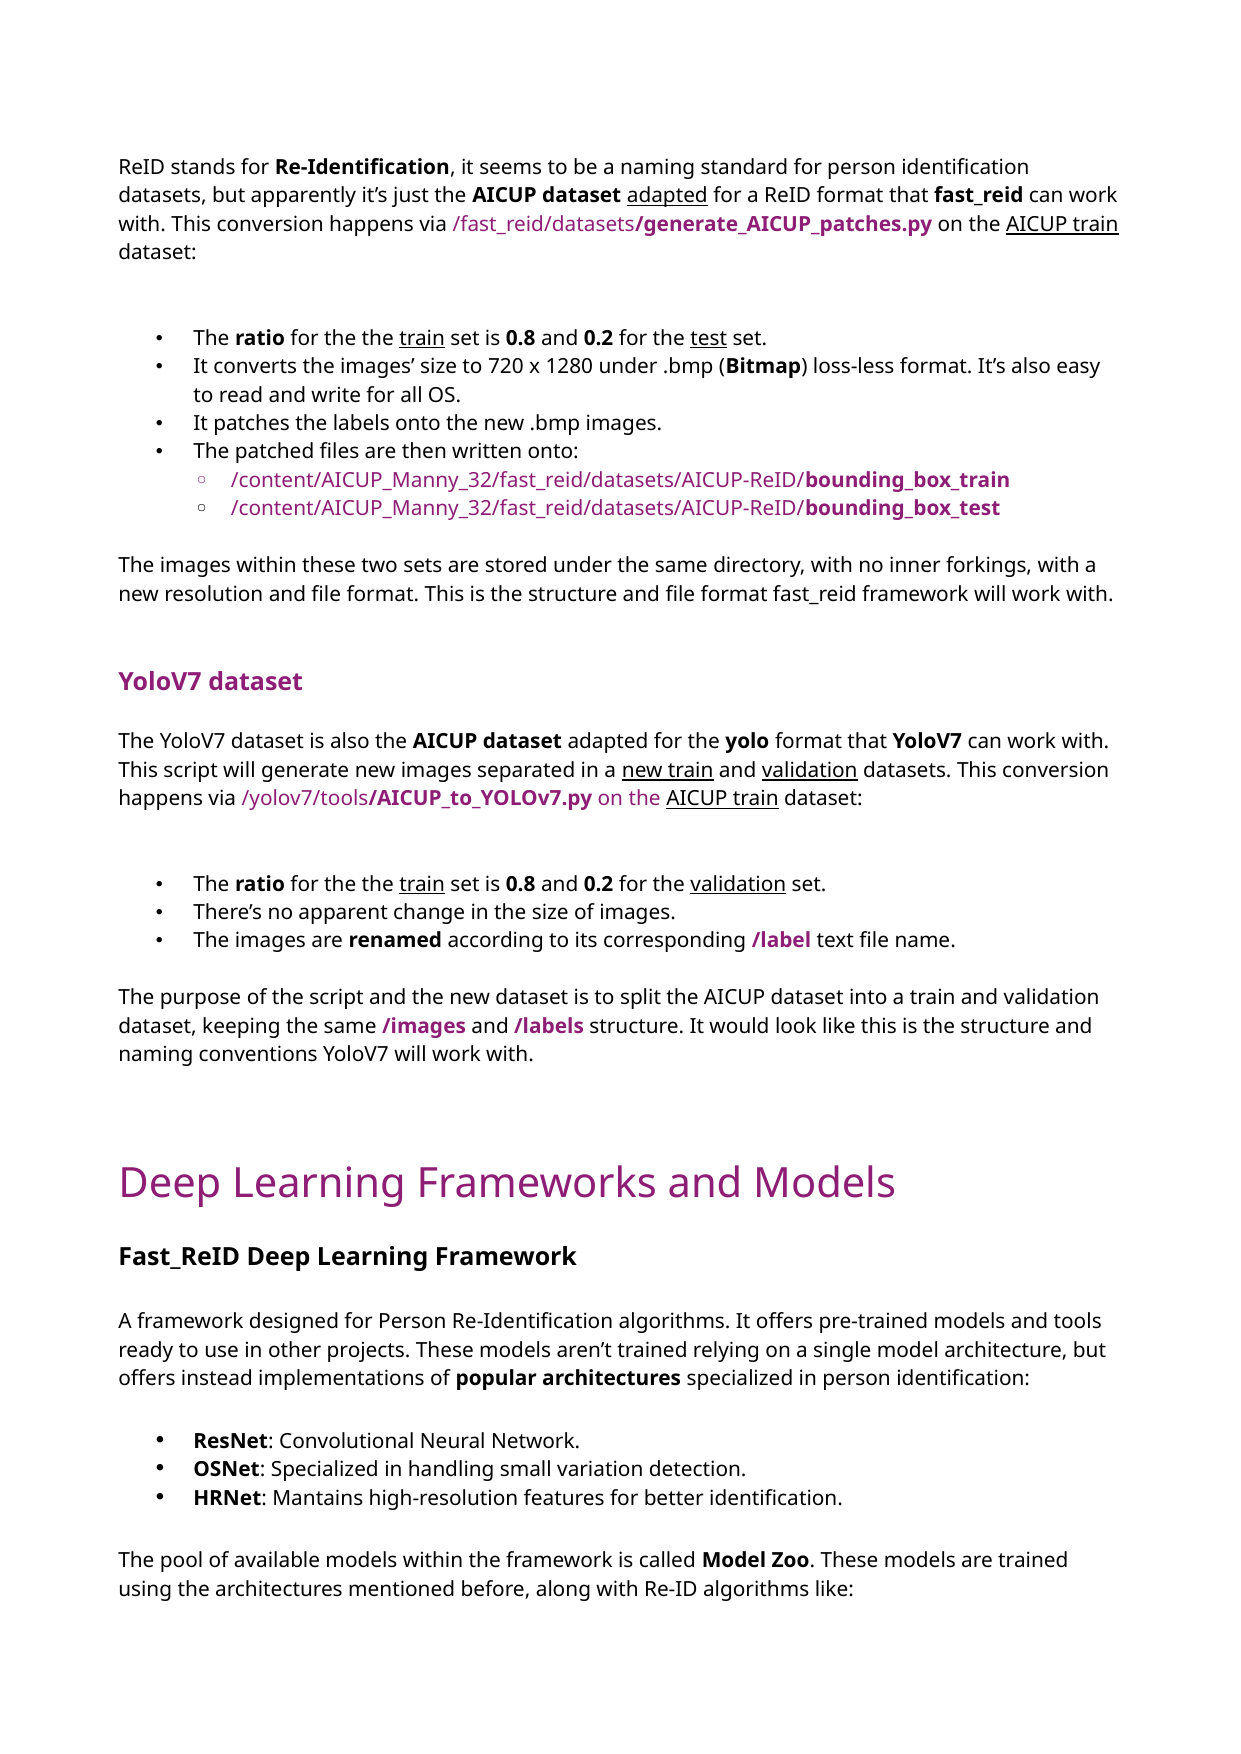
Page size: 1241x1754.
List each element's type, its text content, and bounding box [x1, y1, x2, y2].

text Deep Learning Frameworks and Models [118, 1153, 1122, 1210]
list There’s no apparent change in the size of images. [156, 897, 1122, 926]
text Fast_ReID Deep Learning Framework [118, 1238, 1122, 1272]
text The pool of available models within the framework is called Model Zoo. These models are trained using the architectures mentioned before, along with Re-ID algorithms like: [118, 1545, 1122, 1602]
list /content/AICUP_Manny_32/fast_reid/datasets/AICUP-ReID/bounding_box_train [193, 465, 1122, 493]
text The purpose of the script and the new dataset is to split the AICUP dataset into a train and validation dataset, keeping the same /images and /labels structure. It would look like this is the structure and naming conventions YoloV7 will work with. [118, 982, 1122, 1068]
list It converts the images’ size to 720 x 1280 under .bmp (Bitmap) loss-less format. It’s also easy to read and write for all OS. [156, 351, 1122, 408]
text A framework designed for Person Re-Identification algorithms. It offers pre-trained models and tools ready to use in other projects. These models aren’t trained relying on a single model architecture, but offers instead implementations of popular architectures specialized in person identification: [118, 1306, 1122, 1392]
list The patched files are then written onto: [156, 437, 1122, 465]
list HRNet: Mantains high-resolution features for better identification. [156, 1483, 1122, 1511]
list ResNet: Convolutional Neural Network. [156, 1426, 1122, 1454]
text YoloV7 dataset [118, 664, 1122, 698]
list /content/AICUP_Manny_32/fast_reid/datasets/AICUP-ReID/bounding_box_test [193, 493, 1122, 522]
text The images within these two sets are stored under the same directory, with no inner forkings, with a new resolution and file format. This is the structure and file format fast_reid framework will work with. [118, 550, 1122, 607]
list The ratio for the the train set is 0.8 and 0.2 for the test set. [156, 323, 1122, 351]
text ReID stands for Re-Identification, it seems to be a naming standard for person identification datasets, but apparently it’s just the AICUP dataset adapted for a ReID format that fast_reid can work with. This conversion happens via /fast_reid/datasets/generate_AICUP_patches.py on the AICUP train dataset: [118, 152, 1122, 266]
text The YoloV7 dataset is also the AICUP dataset adapted for the yolo format that YoloV7 can work with. This script will generate new images separated in a new train and validation datasets. This conversion happens via /yolov7/tools/AICUP_to_YOLOv7.py on the AICUP train dataset: [118, 727, 1122, 812]
list It patches the labels onto the new .bmp images. [156, 408, 1122, 437]
list OSNet: Specialized in handling small variation detection. [156, 1454, 1122, 1483]
list The images are renamed according to its corresponding /label text file name. [156, 926, 1122, 954]
list The ratio for the the train set is 0.8 and 0.2 for the validation set. [156, 869, 1122, 897]
